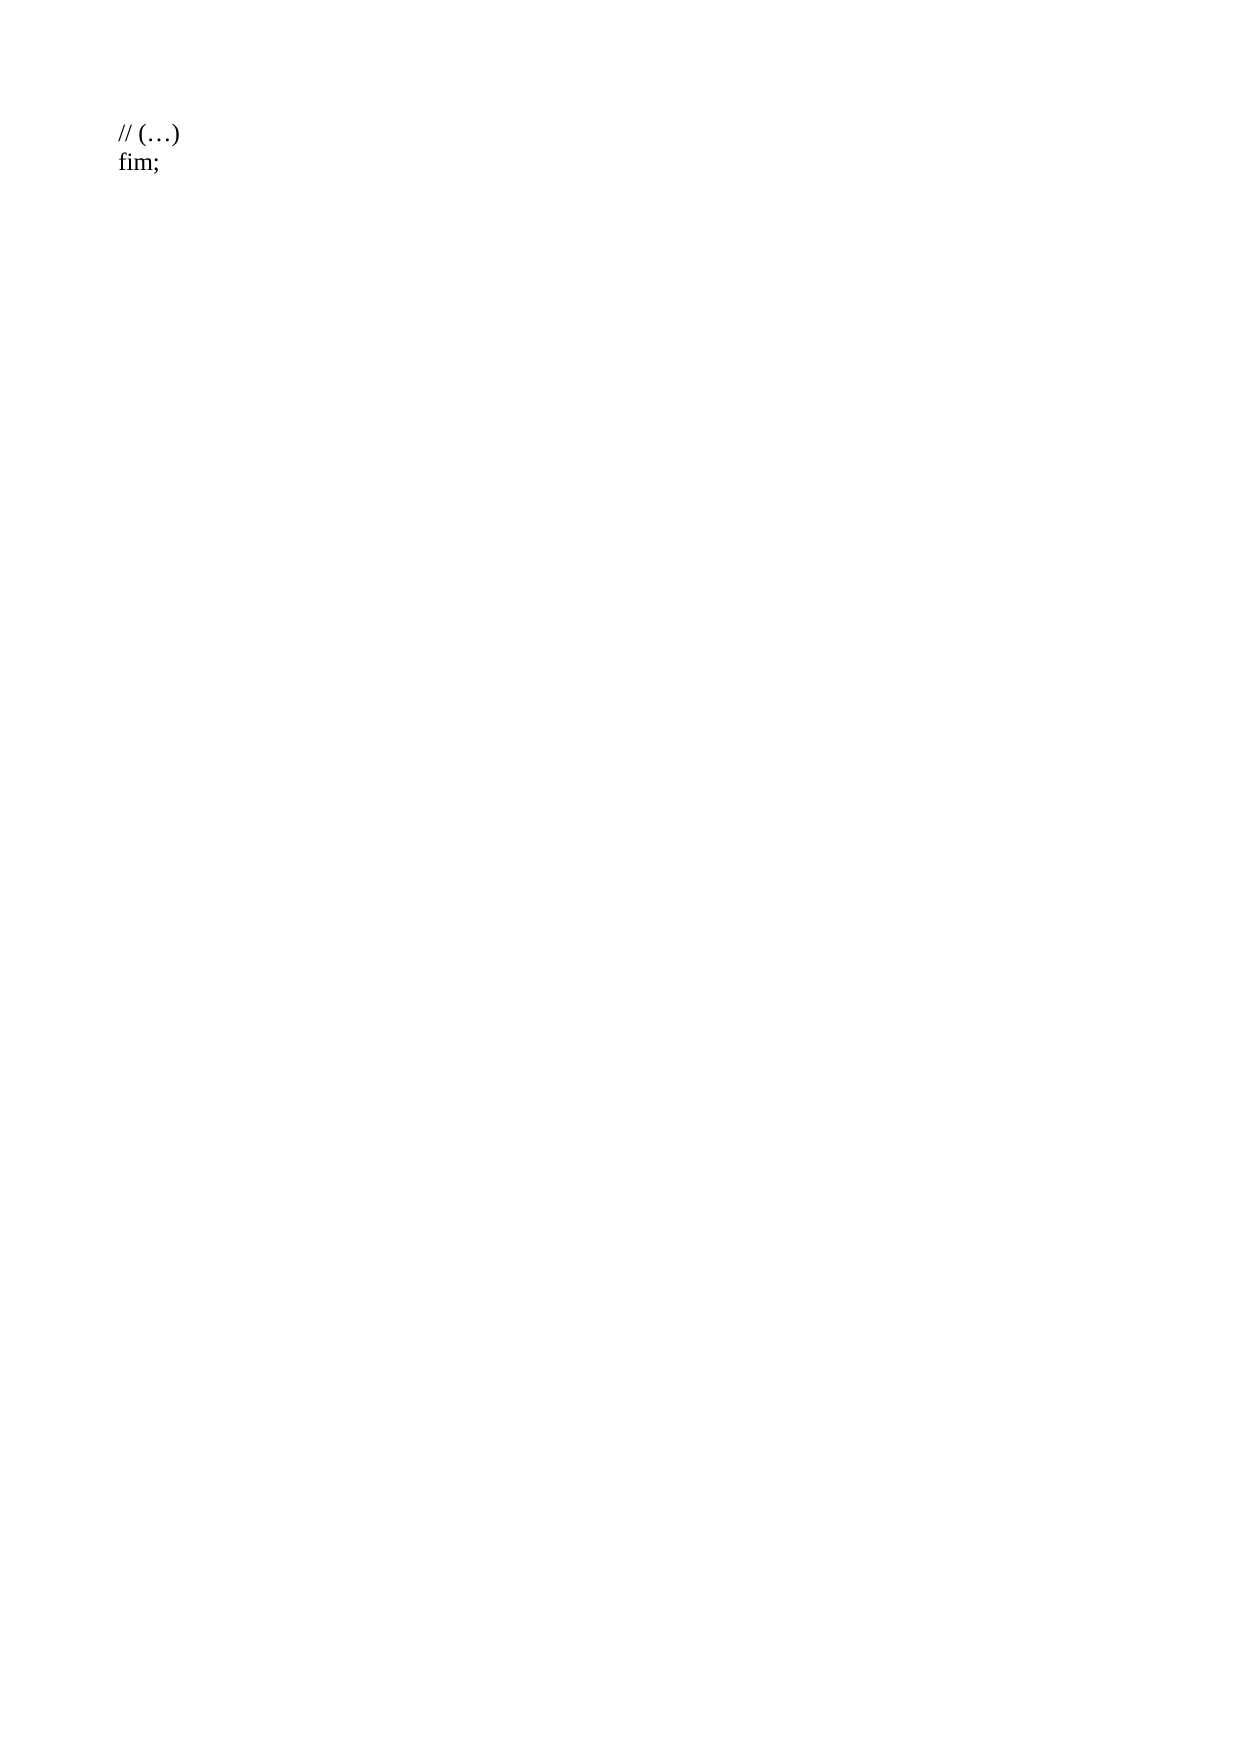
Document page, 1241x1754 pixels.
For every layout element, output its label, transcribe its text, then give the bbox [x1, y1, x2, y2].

text fim; [118, 147, 1122, 176]
text // (…) [118, 118, 1122, 147]
